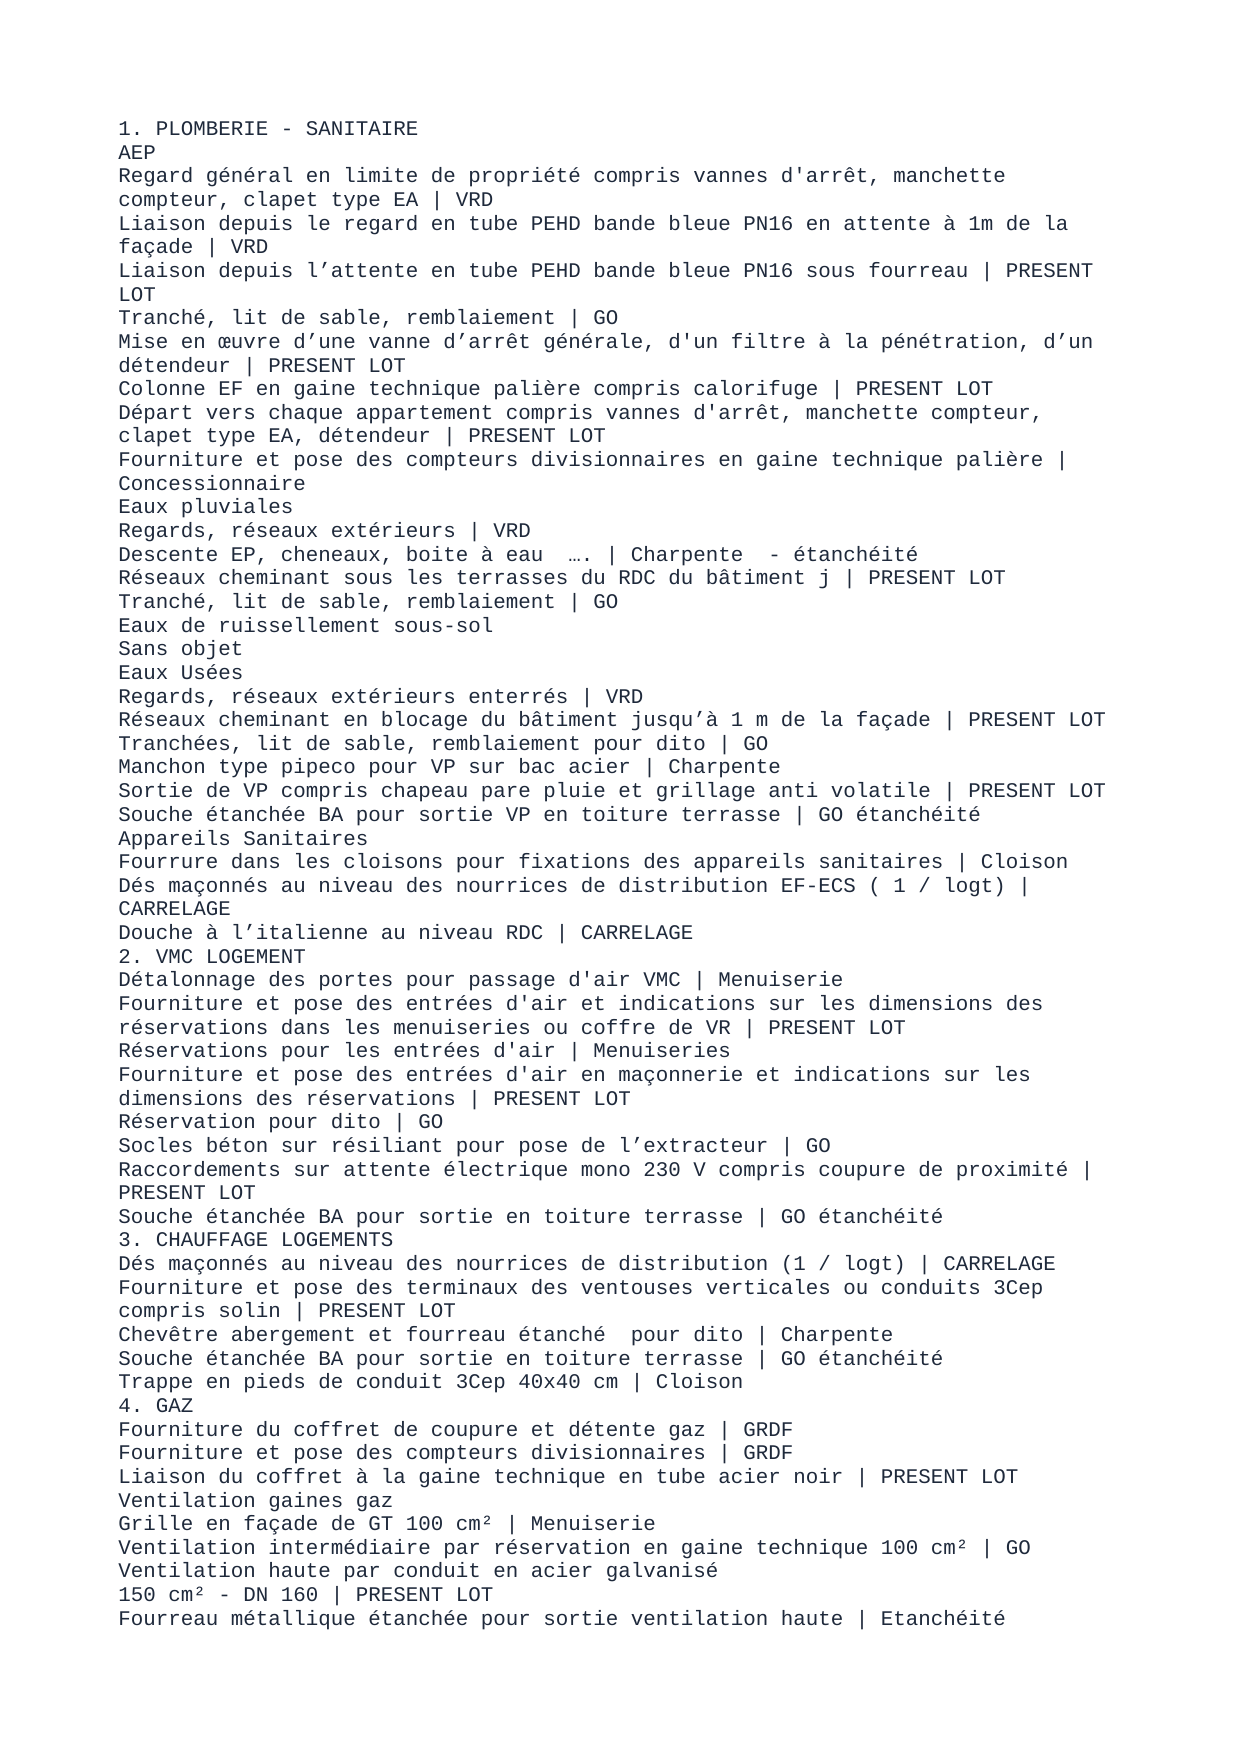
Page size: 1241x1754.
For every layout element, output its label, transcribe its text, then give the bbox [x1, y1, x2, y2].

text Socles béton sur résiliant pour pose de l’extracteur | GO [118, 1135, 1122, 1158]
text 3. CHAUFFAGE LOGEMENTS [118, 1229, 1122, 1253]
text Fourniture et pose des entrées d'air en maçonnerie et indications sur les dimensions des réservations | PRESENT LOT [118, 1064, 1122, 1111]
text Ventilation intermédiaire par réservation en gaine technique 100 cm² | GO [118, 1537, 1122, 1561]
text 2. VMC LOGEMENT [118, 946, 1122, 969]
text Fourreau métallique étanchée pour sortie ventilation haute | Etanchéité [118, 1608, 1122, 1631]
text 1. PLOMBERIE - SANITAIRE [118, 118, 1122, 142]
text Dés maçonnés au niveau des nourrices de distribution (1 / logt) | CARRELAGE [118, 1253, 1122, 1277]
text Tranché, lit de sable, remblaiement | GO [118, 307, 1122, 331]
text Chevêtre abergement et fourreau étanché pour dito | Charpente [118, 1324, 1122, 1348]
text Fourniture et pose des compteurs divisionnaires | GRDF [118, 1442, 1122, 1466]
text 4. GAZ [118, 1395, 1122, 1419]
text Regards, réseaux extérieurs enterrés | VRD [118, 686, 1122, 709]
text 150 cm² - DN 160 | PRESENT LOT [118, 1584, 1122, 1608]
text Souche étanchée BA pour sortie en toiture terrasse | GO étanchéité [118, 1206, 1122, 1229]
text Liaison du coffret à la gaine technique en tube acier noir | PRESENT LOT [118, 1466, 1122, 1489]
text Mise en œuvre d’une vanne d’arrêt générale, d'un filtre à la pénétration, d’un détendeur | PRESENT LOT [118, 331, 1122, 378]
text Sortie de VP compris chapeau pare pluie et grillage anti volatile | PRESENT LOT [118, 780, 1122, 804]
text Regard général en limite de propriété compris vannes d'arrêt, manchette compteur, clapet type EA | VRD [118, 165, 1122, 213]
text Appareils Sanitaires [118, 827, 1122, 851]
text Fourniture et pose des compteurs divisionnaires en gaine technique palière | Concessionnaire [118, 449, 1122, 496]
text Descente EP, cheneaux, boite à eau …. | Charpente - étanchéité [118, 544, 1122, 567]
text Réseaux cheminant en blocage du bâtiment jusqu’à 1 m de la façade | PRESENT LOT [118, 709, 1122, 733]
text Eaux de ruissellement sous-sol [118, 615, 1122, 638]
text Fourrure dans les cloisons pour fixations des appareils sanitaires | Cloison [118, 851, 1122, 875]
text Eaux pluviales [118, 496, 1122, 520]
text Colonne EF en gaine technique palière compris calorifuge | PRESENT LOT [118, 378, 1122, 402]
text Réseaux cheminant sous les terrasses du RDC du bâtiment j | PRESENT LOT [118, 567, 1122, 591]
text Manchon type pipeco pour VP sur bac acier | Charpente [118, 757, 1122, 780]
text Trappe en pieds de conduit 3Cep 40x40 cm | Cloison [118, 1371, 1122, 1395]
text Raccordements sur attente électrique mono 230 V compris coupure de proximité | PRESENT LOT [118, 1158, 1122, 1206]
text Souche étanchée BA pour sortie en toiture terrasse | GO étanchéité [118, 1348, 1122, 1371]
text Réservations pour les entrées d'air | Menuiseries [118, 1040, 1122, 1064]
text Regards, réseaux extérieurs | VRD [118, 520, 1122, 544]
text Eaux Usées [118, 662, 1122, 686]
text Liaison depuis l’attente en tube PEHD bande bleue PN16 sous fourreau | PRESENT LOT [118, 260, 1122, 307]
text Réservation pour dito | GO [118, 1111, 1122, 1135]
text Fourniture et pose des entrées d'air et indications sur les dimensions des réservations dans les menuiseries ou coffre de VR | PRESENT LOT [118, 993, 1122, 1040]
text Départ vers chaque appartement compris vannes d'arrêt, manchette compteur, clapet type EA, détendeur | PRESENT LOT [118, 402, 1122, 449]
text Grille en façade de GT 100 cm² | Menuiserie [118, 1513, 1122, 1537]
text Fourniture et pose des terminaux des ventouses verticales ou conduits 3Cep compris solin | PRESENT LOT [118, 1277, 1122, 1324]
text Sans objet [118, 638, 1122, 662]
text Ventilation haute par conduit en acier galvanisé [118, 1561, 1122, 1584]
text Dés maçonnés au niveau des nourrices de distribution EF-ECS ( 1 / logt) | CARRELAGE [118, 875, 1122, 922]
text Tranché, lit de sable, remblaiement | GO [118, 591, 1122, 615]
text Détalonnage des portes pour passage d'air VMC | Menuiserie [118, 969, 1122, 993]
text Tranchées, lit de sable, remblaiement pour dito | GO [118, 733, 1122, 757]
text Ventilation gaines gaz [118, 1489, 1122, 1513]
text Douche à l’italienne au niveau RDC | CARRELAGE [118, 922, 1122, 946]
text Fourniture du coffret de coupure et détente gaz | GRDF [118, 1419, 1122, 1442]
text Liaison depuis le regard en tube PEHD bande bleue PN16 en attente à 1m de la façade | VRD [118, 213, 1122, 260]
text AEP [118, 142, 1122, 165]
text Souche étanchée BA pour sortie VP en toiture terrasse | GO étanchéité [118, 804, 1122, 827]
